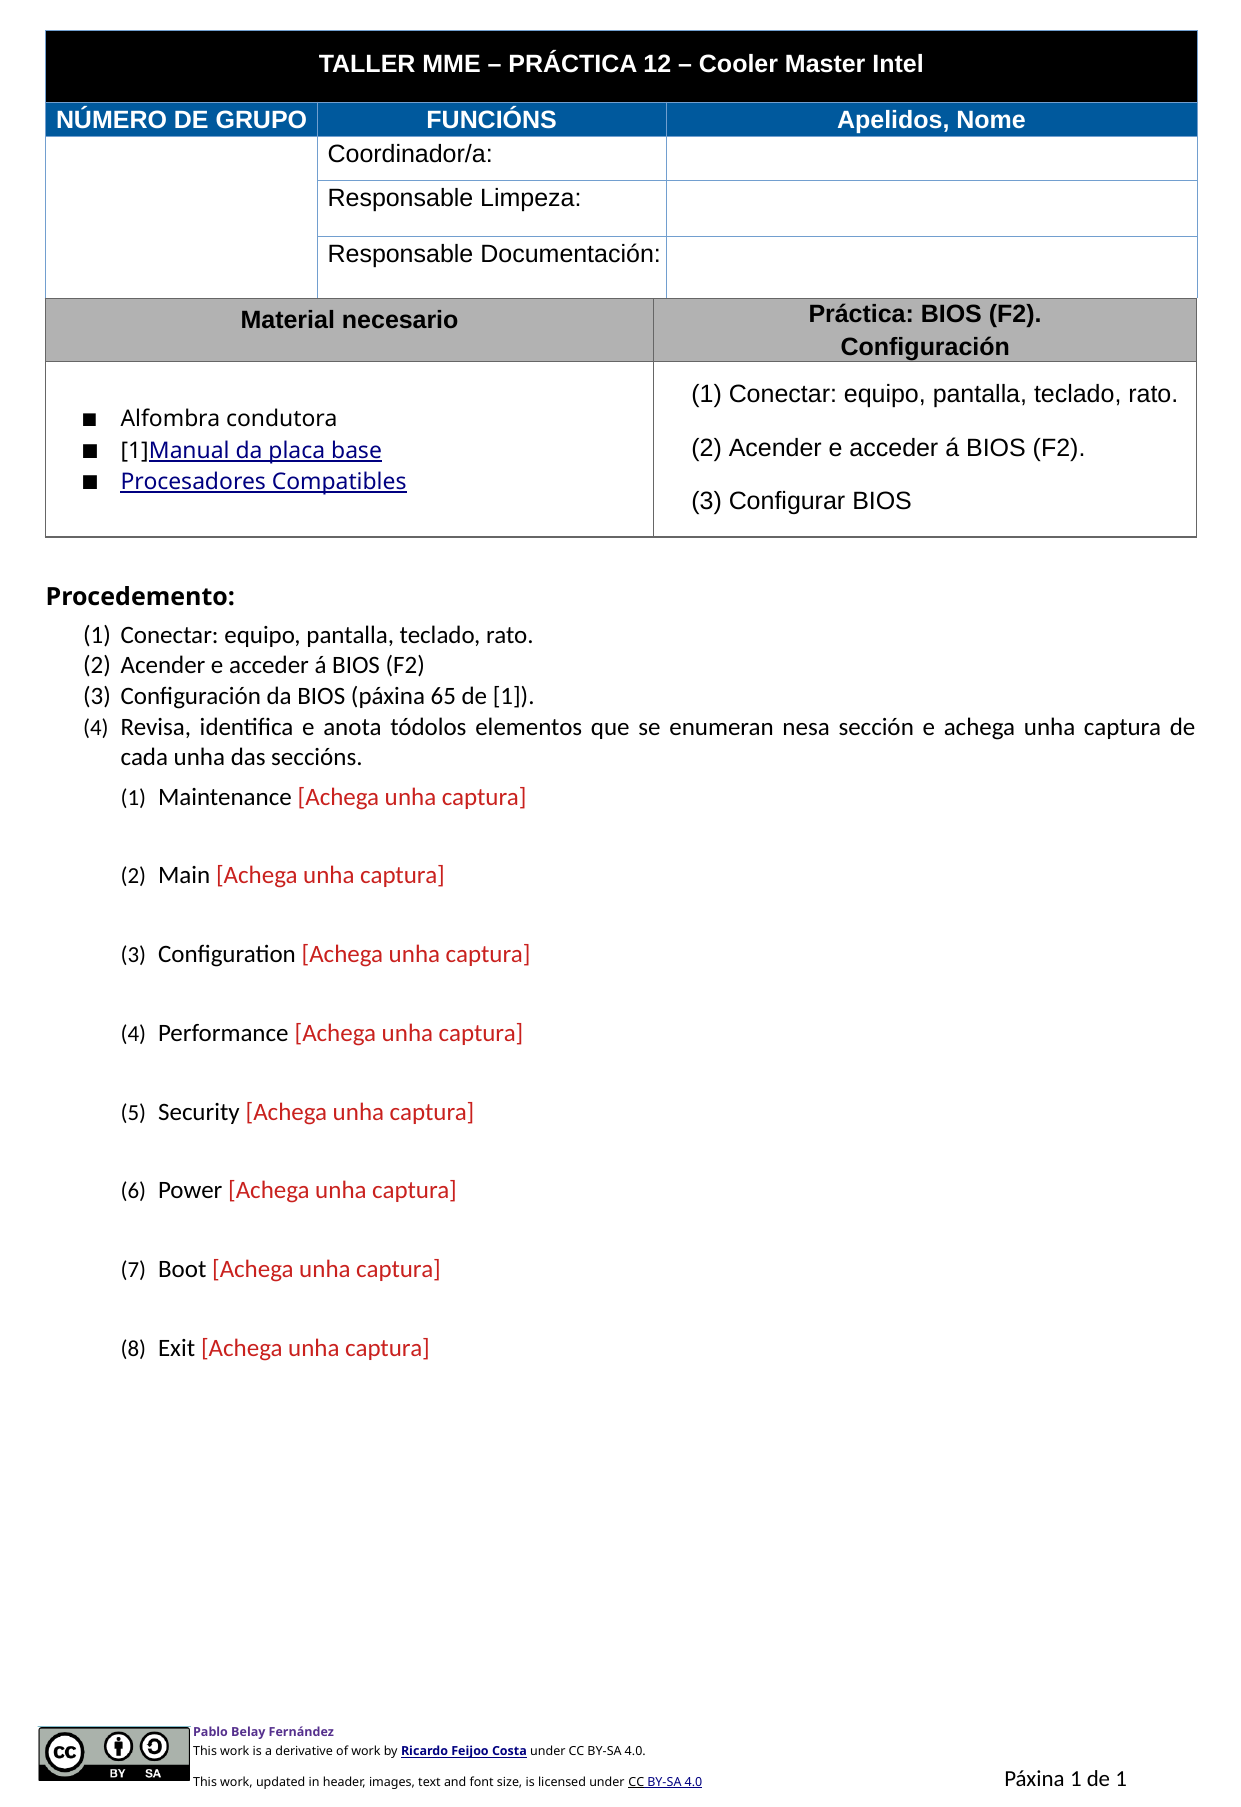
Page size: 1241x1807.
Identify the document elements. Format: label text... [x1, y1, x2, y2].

list Maintenance [Achega unha captura] [120, 781, 1197, 811]
table_cell Responsable Limpeza: [318, 181, 666, 236]
text Procedemento: [45, 578, 1197, 612]
table_cell Conectar: equipo, pantalla, teclado, rato. Acender e acceder á BIOS (F2). Configurar BIOS [654, 362, 1196, 536]
table_cell NÚMERO DE GRUPO [46, 103, 317, 136]
list Conectar: equipo, pantalla, teclado, rato. [83, 619, 1197, 650]
list Acender e acceder á BIOS (F2) [83, 650, 1197, 680]
table_cell Coordinador/a: [318, 137, 666, 180]
list Exit [Achega unha captura] [120, 1332, 1197, 1362]
table_cell [46, 137, 317, 297]
table_header Material necesario [46, 299, 653, 361]
table_header TALLER MME – PRÁCTICA 12 – Cooler Master Intel [46, 31, 1197, 102]
list Performance [Achega unha captura] [120, 1017, 1197, 1047]
table_cell Apelidos, Nome [667, 103, 1197, 136]
list Boot [Achega unha captura] [120, 1253, 1197, 1284]
list Power [Achega unha captura] [120, 1174, 1197, 1205]
list Security [Achega unha captura] [120, 1096, 1197, 1126]
table_cell [667, 181, 1197, 236]
table_cell Responsable Documentación: [318, 237, 666, 297]
table_cell FUNCIÓNS [318, 103, 666, 136]
table_cell [667, 137, 1197, 180]
list Main [Achega unha captura] [120, 859, 1197, 890]
list Configuration [Achega unha captura] [120, 938, 1197, 969]
table_header Práctica: BIOS (F2). Configuración [654, 299, 1196, 361]
list Configuración da BIOS (páxina 65 de [1]). [83, 680, 1197, 711]
table_cell [667, 237, 1197, 297]
list Revisa, identifica e anota tódolos elementos que se enumeran nesa sección e achega unha captura de cada unha das seccións. [83, 711, 1197, 772]
picture [37, 1725, 191, 1783]
table_cell Alfombra condutora [1]Manual da placa base Procesadores Compatibles [46, 362, 653, 536]
